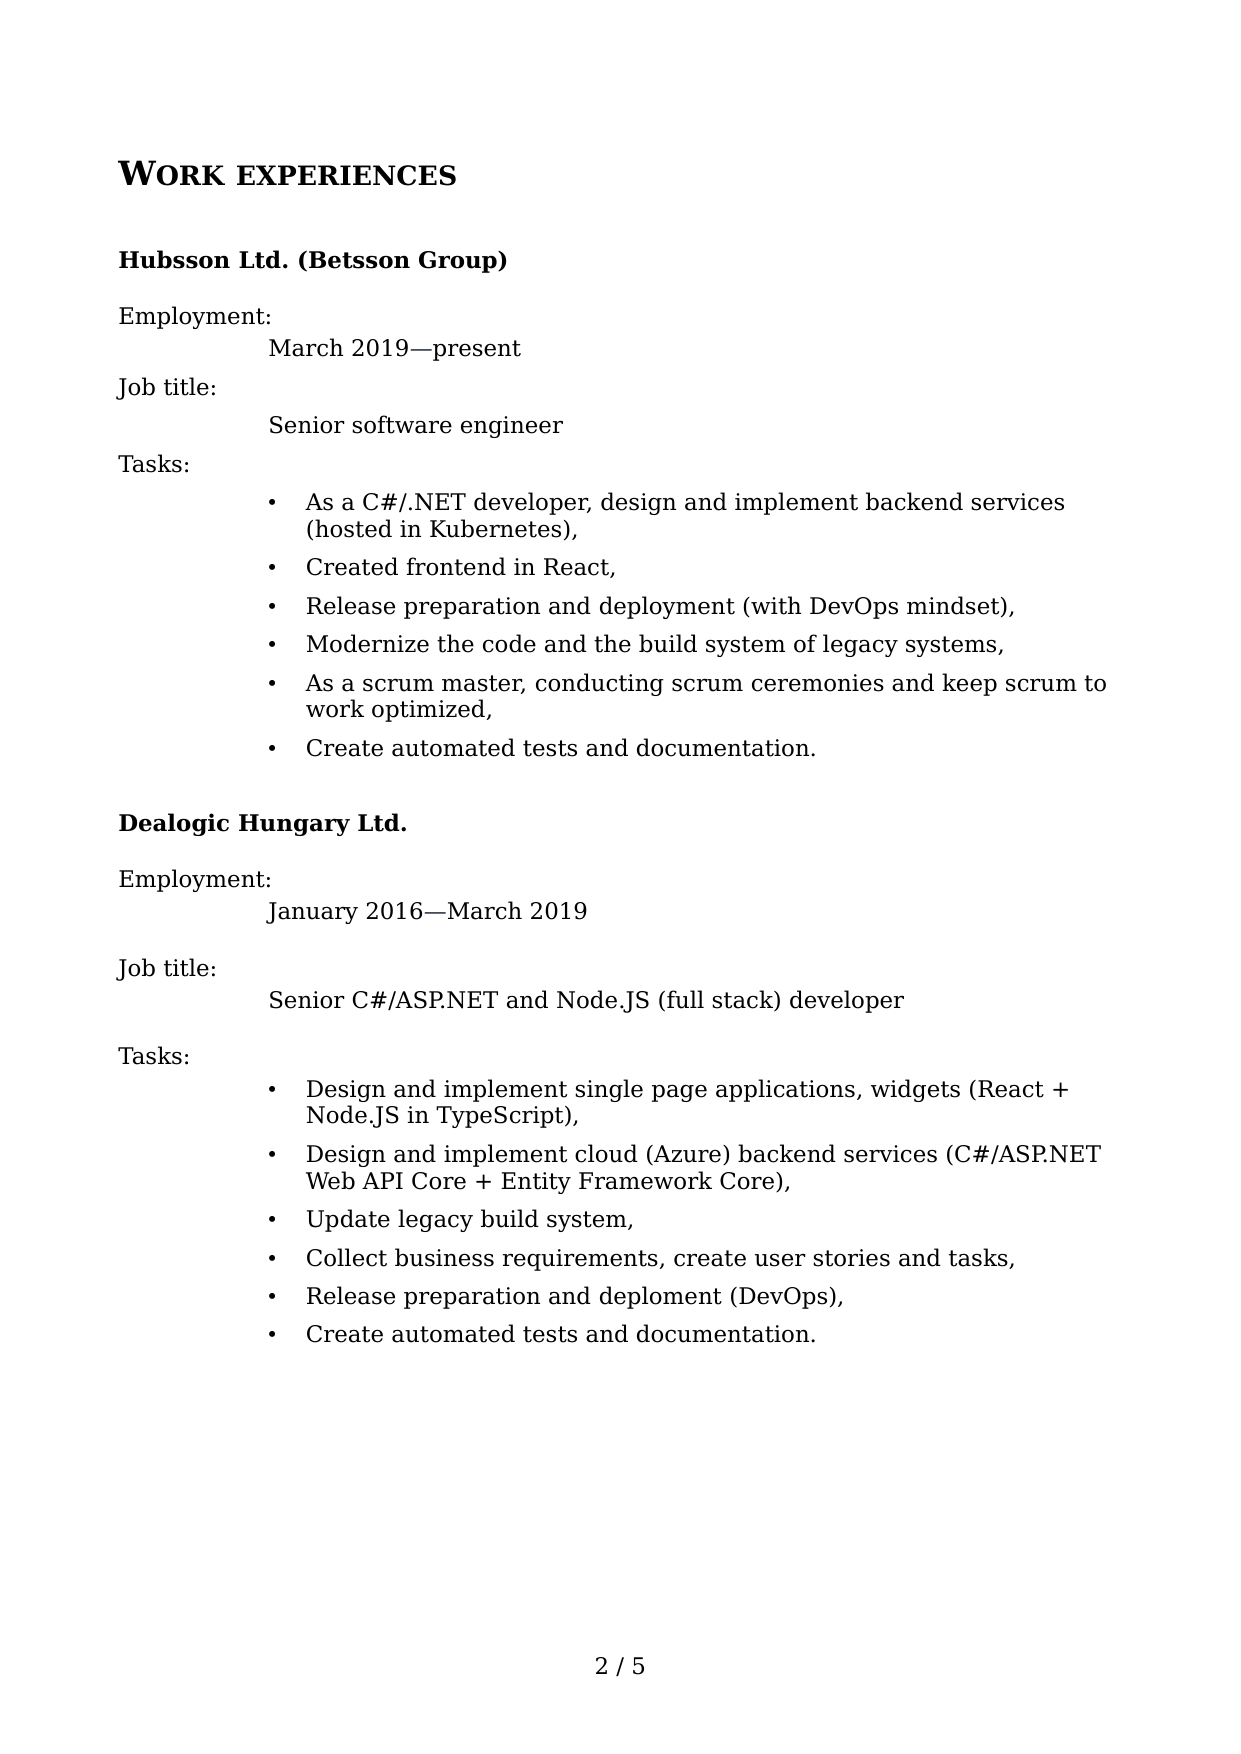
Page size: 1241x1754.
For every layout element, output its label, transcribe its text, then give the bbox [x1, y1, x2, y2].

title Tasks: [118, 1043, 1122, 1070]
subtitle Dealogic Hungary Ltd. [118, 809, 1122, 836]
text Job title: [118, 374, 1122, 401]
list Update legacy build system, [268, 1206, 1122, 1233]
list Collect business requirements, create user stories and tasks, [268, 1245, 1122, 1271]
text January 2016—March 2019 [118, 898, 1122, 925]
list Release preparation and deployment (with DevOps mindset), [268, 593, 1122, 619]
list Created frontend in React, [268, 554, 1122, 581]
text Tasks: [118, 451, 1122, 478]
list As a C#/.NET developer, design and implement backend services (hos­ted in Kubernetes), [268, 489, 1122, 543]
text March 2019—present [118, 336, 1122, 362]
title Job title: [118, 955, 1122, 981]
title Employment: [118, 303, 1122, 330]
subtitle Hubsson Ltd. (Betsson Group) [118, 246, 1122, 273]
subtitle Work experiences [118, 153, 1122, 193]
list Create automated tests and documentation. [268, 735, 1122, 762]
list Design and implement cloud (Azure) backend services (C#/ASP.NET Web API Core + Entity Framework Core), [268, 1141, 1122, 1194]
list Release preparation and deploment (DevOps), [268, 1283, 1122, 1310]
list As a scrum master, conducting scrum ceremonies and keep scrum to work optimized, [268, 670, 1122, 723]
list Design and implement single page applications, widgets (React + Node.JS in TypeScript), [268, 1076, 1122, 1129]
text Senior C#/ASP.NET and Node.JS (full stack) developer [118, 987, 1122, 1014]
list Create automated tests and documentation. [268, 1322, 1122, 1348]
title Employment: [118, 866, 1122, 893]
list Modernize the code and the build system of legacy systems, [268, 631, 1122, 658]
text Senior software engineer [118, 412, 1122, 439]
